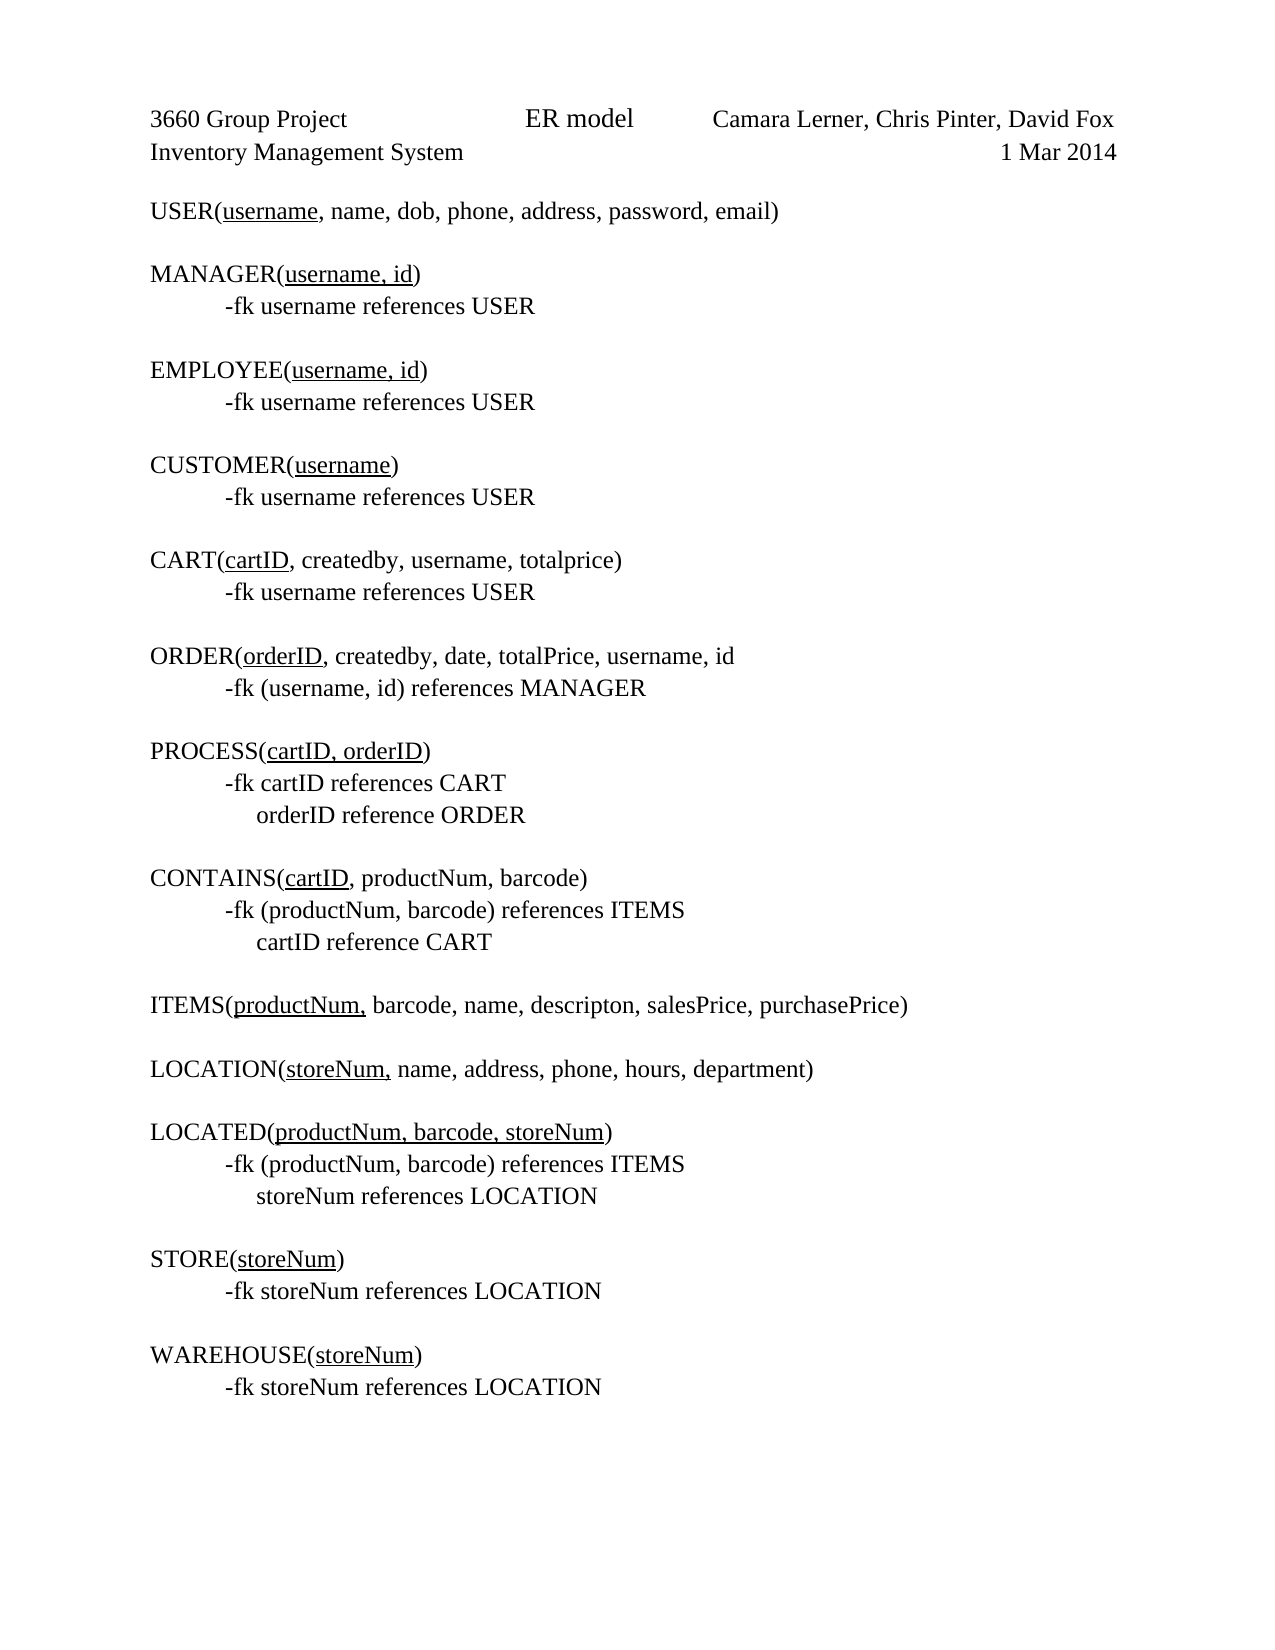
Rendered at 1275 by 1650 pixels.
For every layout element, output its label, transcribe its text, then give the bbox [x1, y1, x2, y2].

text LOCATION(storeNum, name, address, phone, hours, department) [150, 1055, 1125, 1083]
text -fk username references USER [150, 388, 1125, 415]
text cartID reference CART [150, 928, 1125, 956]
text USER(username, name, dob, phone, address, password, email) [150, 197, 1125, 225]
text -fk (productNum, barcode) references ITEMS [150, 896, 1125, 924]
text -fk (username, id) references MANAGER [150, 674, 1125, 701]
text storeNum references LOCATION [150, 1182, 1125, 1210]
text WAREHOUSE(storeNum) [150, 1341, 1125, 1368]
text STORE(storeNum) [150, 1246, 1125, 1273]
text -fk username references USER [150, 292, 1125, 320]
text EMPLOYEE(username, id) [150, 356, 1125, 384]
text -fk storeNum references LOCATION [150, 1373, 1125, 1400]
text -fk storeNum references LOCATION [150, 1277, 1125, 1305]
text ITEMS(productNum, barcode, name, descripton, salesPrice, purchasePrice) [150, 991, 1125, 1019]
text MANAGER(username, id) [150, 261, 1125, 288]
text LOCATED(productNum, barcode, storeNum) [150, 1118, 1125, 1146]
text -fk (productNum, barcode) references ITEMS [150, 1150, 1125, 1178]
text ORDER(orderID, createdby, date, totalPrice, username, id [150, 642, 1125, 669]
text PROCESS(cartID, orderID) [150, 737, 1125, 765]
text -fk cartID references CART [150, 769, 1125, 797]
text -fk username references USER [150, 578, 1125, 606]
text -fk username references USER [150, 483, 1125, 511]
text CONTAINS(cartID, productNum, barcode) [150, 864, 1125, 892]
text CUSTOMER(username) [150, 451, 1125, 479]
text orderID reference ORDER [150, 801, 1125, 828]
text CART(cartID, createdby, username, totalprice) [150, 547, 1125, 574]
